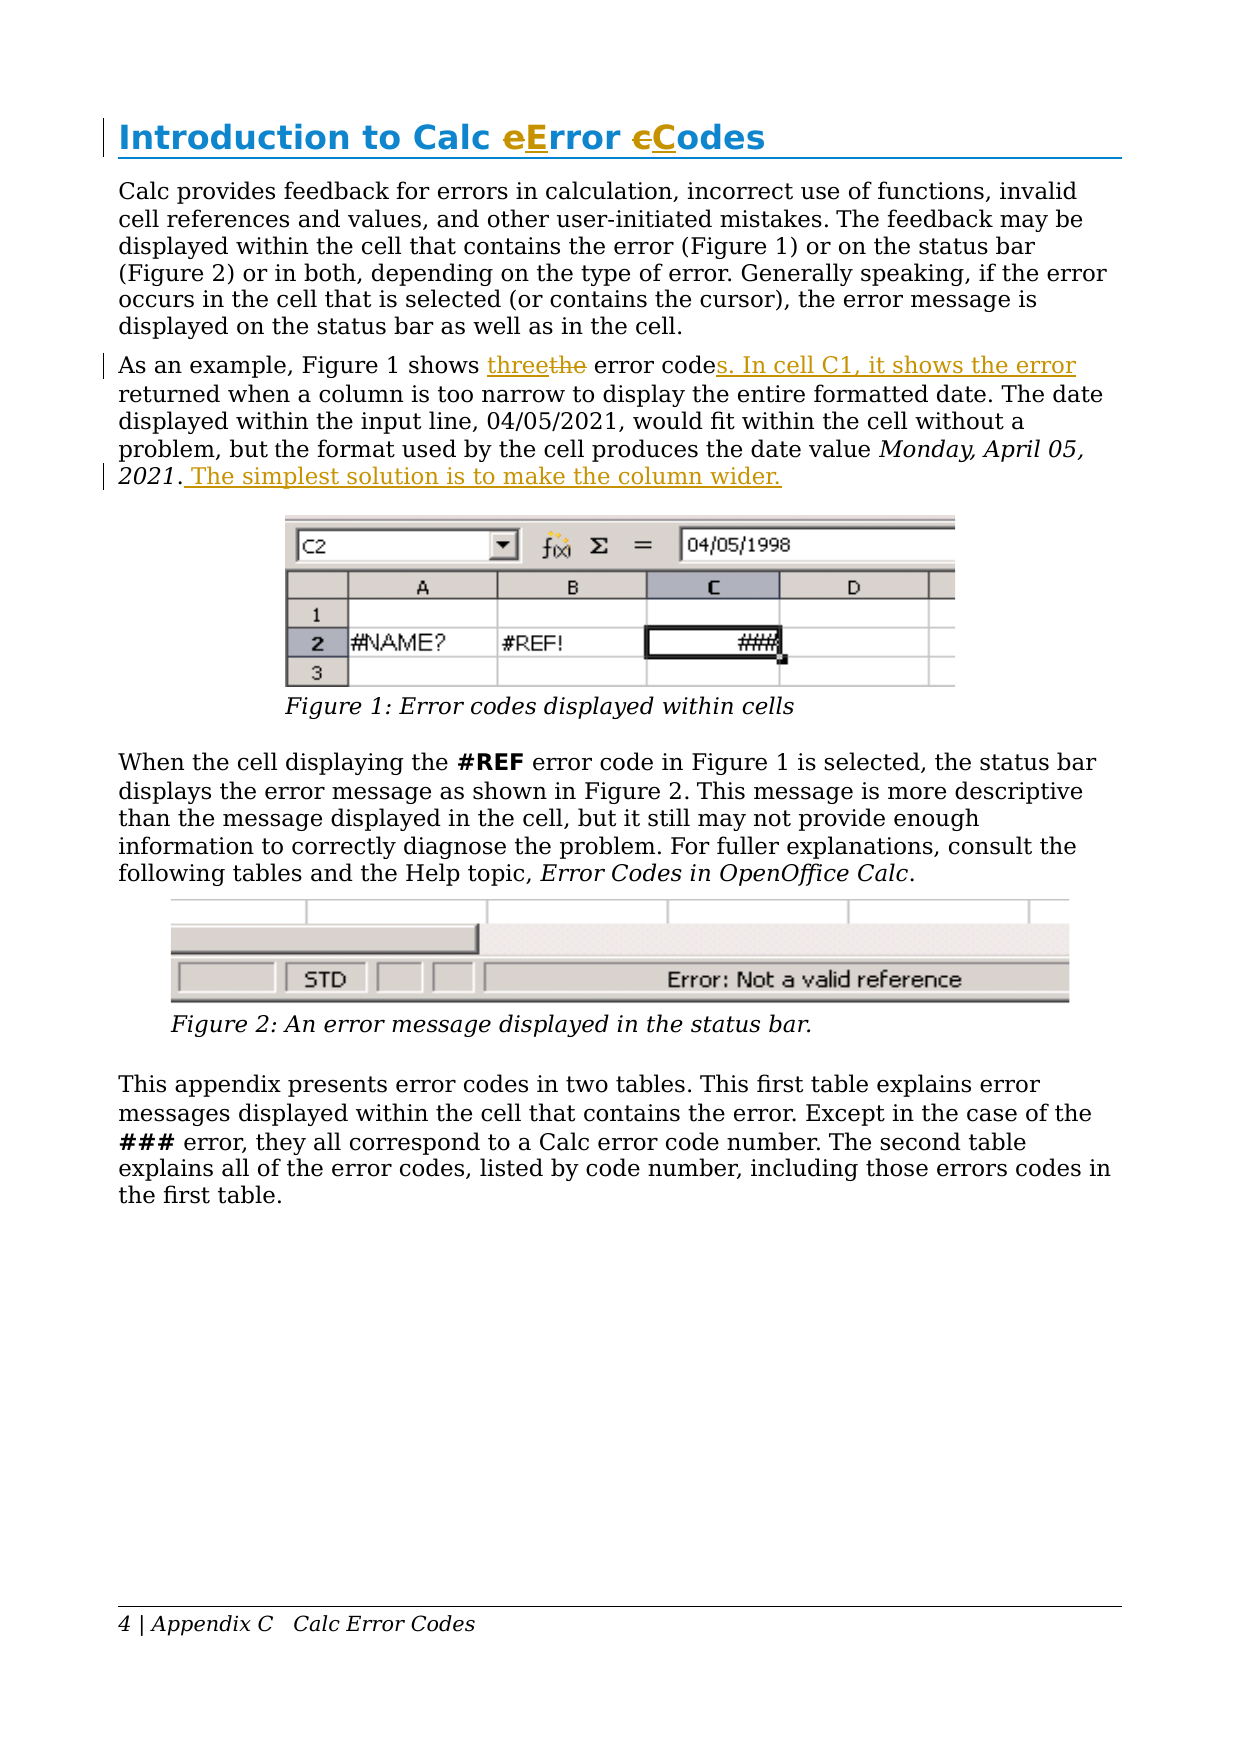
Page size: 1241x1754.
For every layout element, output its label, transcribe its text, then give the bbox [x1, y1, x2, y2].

text Figure 2: An error message displayed in the status bar. [171, 1011, 1069, 1038]
text As an example, Figure 1 shows three error codes. In cell C1, it shows the error returned when a column is too narrow to display the entire formatted date. The date displayed within the input line, 04/05/2021, would fit within the cell without a problem, but the format used by the cell produces the date value Monday, April 05, 2021. The simplest solution is to make the column wider. [118, 352, 1122, 490]
picture [170, 899, 1070, 1005]
picture [285, 515, 955, 687]
text This appendix presents error codes in two tables. This first table explains error messages displayed within the cell that contains the error. Except in the case of the ### error, they all correspond to a Calc error code number. The second table explains all of the error codes, listed by code number, including those errors codes in the first table. [118, 1069, 1122, 1209]
subtitle Introduction to Calc Error Codes [118, 118, 1122, 157]
text When the cell displaying the #REF error code in Figure 1 is selected, the status bar displays the error message as shown in Figure 2. This message is more descriptive than the message displayed in the cell, but it still may not provide enough information to correctly diagnose the problem. For fuller explanations, consult the following tables and the Help topic, Error Codes in OpenOffice Calc. [118, 749, 1122, 887]
text Calc provides feedback for errors in calculation, incorrect use of functions, invalid cell references and values, and other user-initiated mistakes. The feedback may be displayed within the cell that contains the error (Figure 1) or on the status bar (Figure 2) or in both, depending on the type of error. Generally speaking, if the error occurs in the cell that is selected (or contains the cursor), the error message is displayed on the status bar as well as in the cell. [118, 178, 1122, 340]
text Figure 1: Error codes displayed within cells [285, 693, 955, 719]
